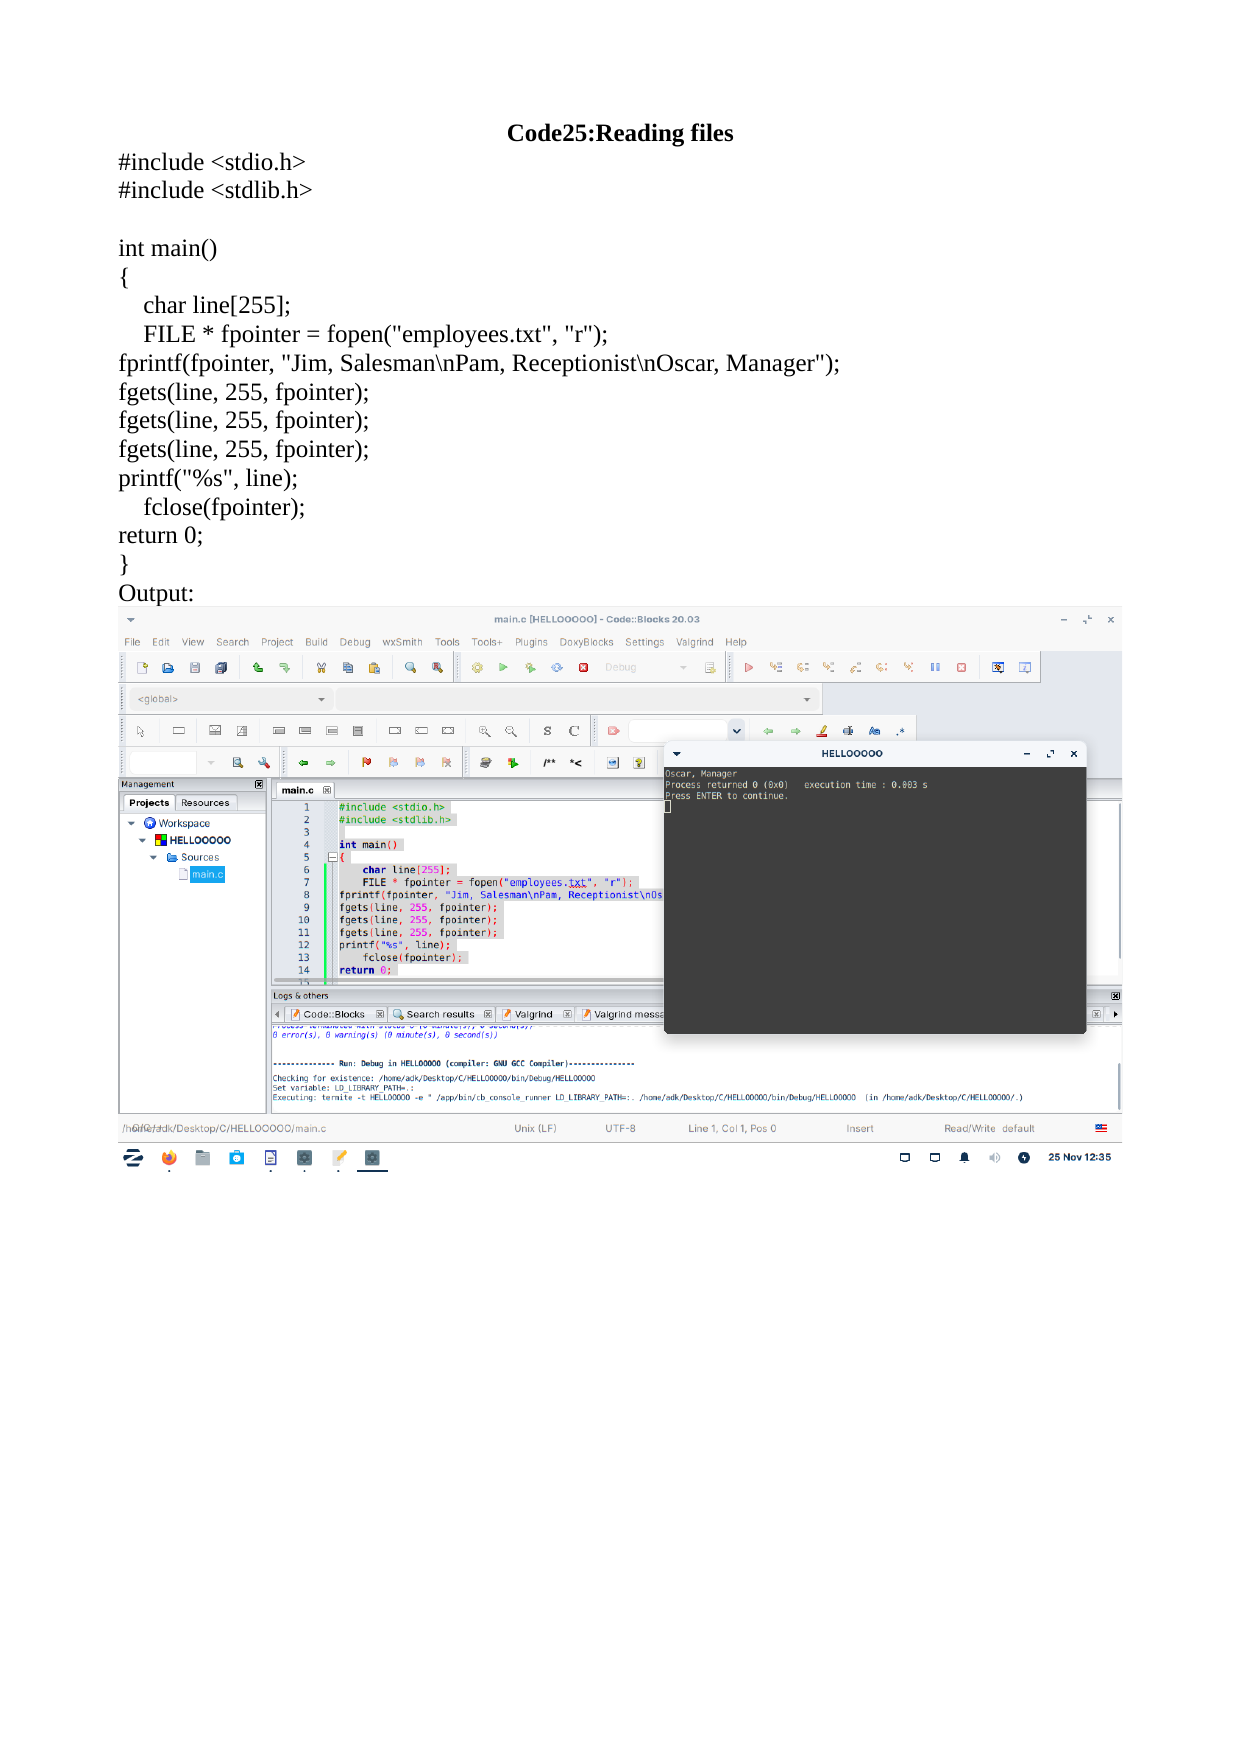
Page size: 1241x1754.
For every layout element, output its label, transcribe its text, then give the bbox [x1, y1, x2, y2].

text fgets(line, 255, fpointer); [118, 377, 1122, 406]
text Code25:Reading files [118, 118, 1122, 147]
text int main() [118, 233, 1122, 262]
text fprintf(fpointer, "Jim, Salesman\nPam, Receptionist\nOscar, Manager"); [118, 348, 1122, 377]
text #include <stdio.h> [118, 147, 1122, 176]
text { [118, 262, 1122, 291]
text return 0; [118, 521, 1122, 549]
text fgets(line, 255, fpointer); [118, 406, 1122, 434]
picture [118, 606, 1123, 1172]
text fclose(fpointer); [118, 492, 1122, 521]
text } [118, 549, 1122, 578]
text printf("%s", line); [118, 463, 1122, 492]
text char line[255]; [118, 291, 1122, 319]
text Output: [118, 578, 1122, 606]
text FILE * fpointer = fopen("employees.txt", "r"); [118, 319, 1122, 348]
text #include <stdlib.h> [118, 176, 1122, 204]
text fgets(line, 255, fpointer); [118, 434, 1122, 463]
